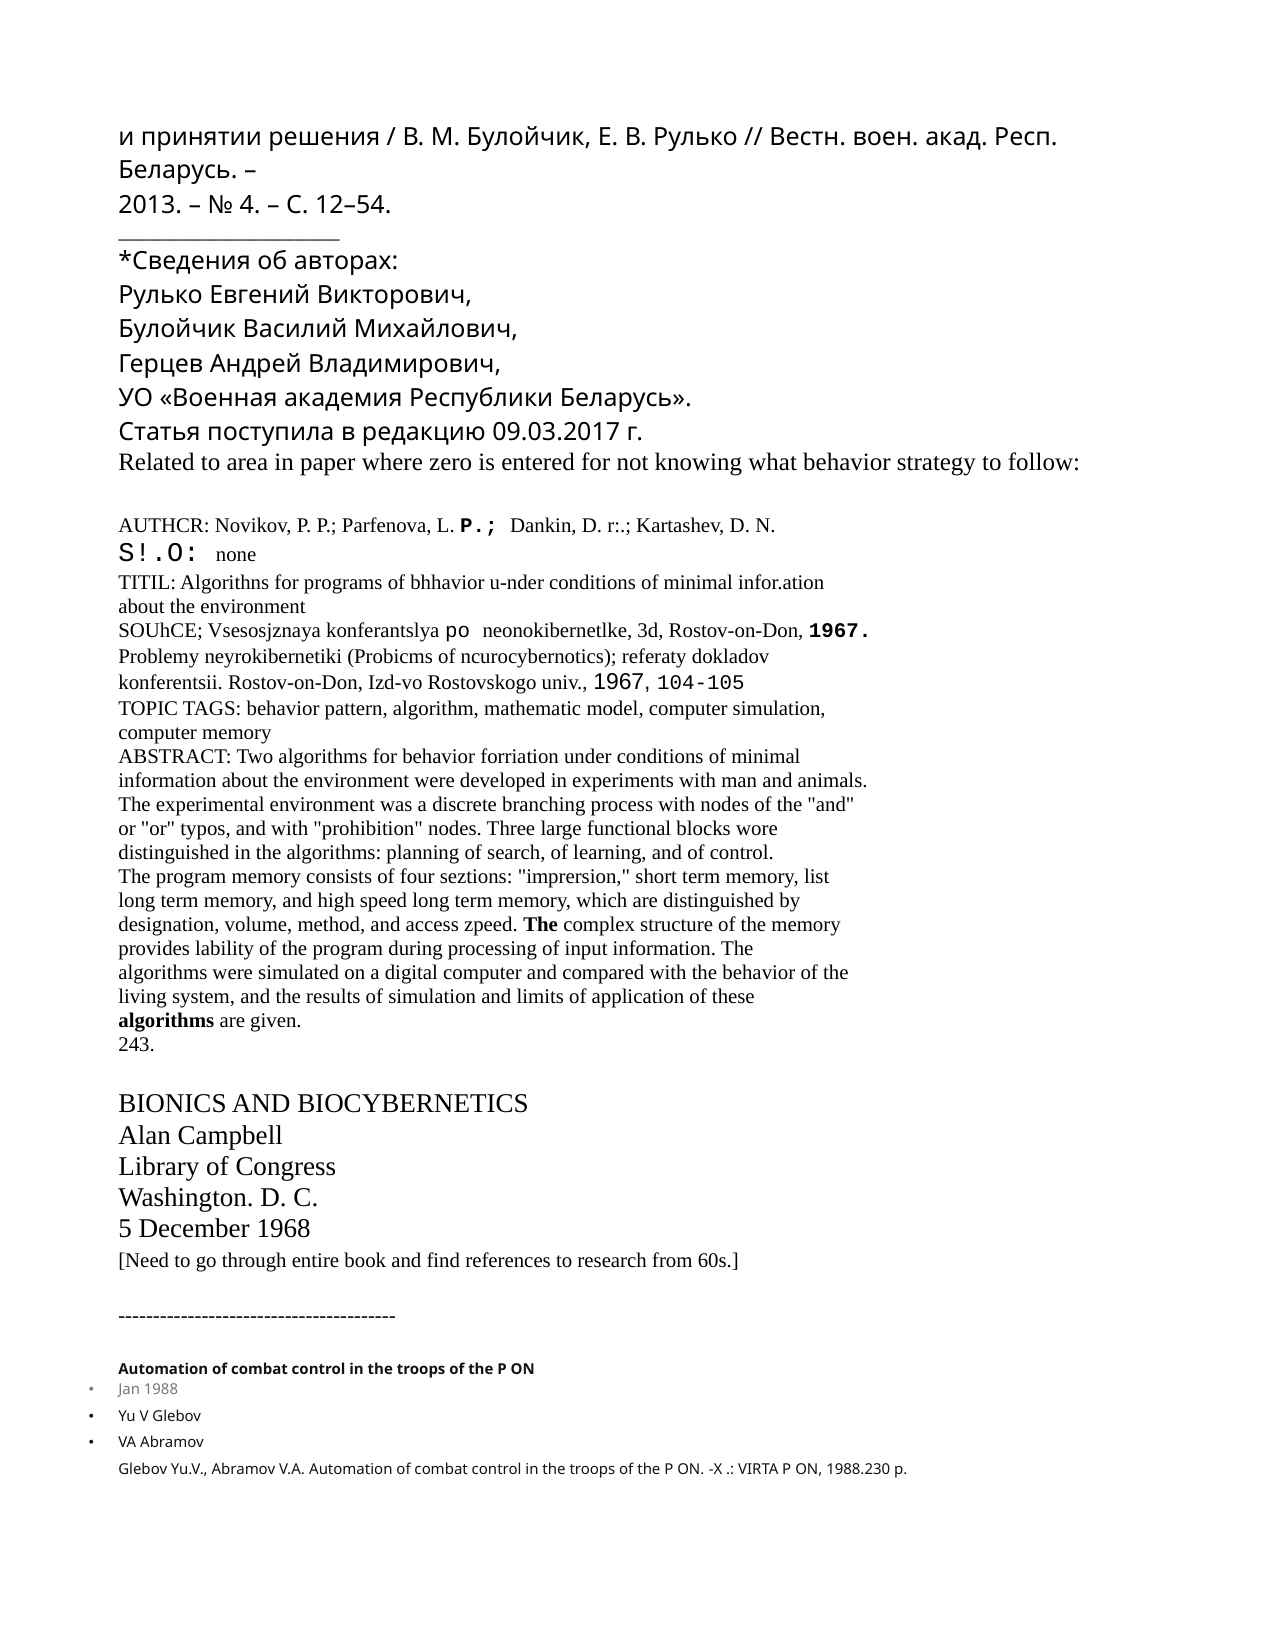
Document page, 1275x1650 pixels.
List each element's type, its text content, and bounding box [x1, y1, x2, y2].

text [Need to go through entire book and find references to research from 60s.] [118, 1248, 1157, 1272]
text SOUhCE; Vsesosjznaya konferantslya po neonokibernetlke, 3d, Rostov-on-Don, 1967. [118, 618, 1157, 644]
text Статья поступила в редакцию 09.03.2017 г. [118, 413, 1157, 447]
text living system, and the results of simulation and limits of application of these [118, 984, 1157, 1008]
list Yu V Glebov [118, 1405, 1157, 1426]
text information about the environment were developed in experiments with man and animals. [118, 768, 1157, 792]
text Problemy neyrokibernetiki (Probicms of ncurocybernotics); referaty dokladov [118, 644, 1157, 668]
text BIONICS AND BIOCYBERNETICS [118, 1088, 1157, 1119]
text Washington. D. C. [118, 1181, 1157, 1212]
text computer memory [118, 719, 1157, 744]
text *Сведения об авторах: [118, 243, 1157, 277]
text TOPIC TAGS: behavior pattern, algorithm, mathematic model, computer simulation, [118, 696, 1157, 719]
text AUTHCR: Novikov, P. P.; Parfenova, L. P.; Dankin, D. r:.; Kartashev, D. N. [118, 513, 1157, 539]
text about the environment [118, 594, 1157, 618]
text provides lability of the program during processing of input information. The [118, 936, 1157, 960]
text konferentsii. Rostov-on-Don, Izd-vo Rostovskogo univ., 1967, 104-105 [118, 668, 1157, 696]
text The program memory consists of four seztions: "imprersion," short term memory, list [118, 864, 1157, 888]
text Automation of combat control in the troops of the P ON [118, 1358, 1157, 1379]
text distinguished in the algorithms: planning of search, of learning, and of control. [118, 840, 1157, 864]
text Library of Congress [118, 1150, 1157, 1181]
text ---------------------------------------- [118, 1303, 1157, 1327]
list Jan 1988 [118, 1379, 1157, 1399]
text и принятии решения / В. М. Булойчик, Е. В. Рулько // Вестн. воен. акад. Респ. Беларусь. – [118, 118, 1157, 186]
text long term memory, and high speed long term memory, which are distinguished by [118, 888, 1157, 912]
text Glebov Yu.V., Abramov V.A. Automation of combat control in the troops of the P ON. -X .: VIRTA P ON, 1988.230 p. [118, 1458, 1157, 1478]
list VA Abramov [118, 1432, 1157, 1452]
text algorithms were simulated on a digital computer and compared with the behavior of the [118, 960, 1157, 984]
text TITIL: Algorithns for programs of bhhavior u-nder conditions of minimal infor.ation [118, 570, 1157, 594]
text УО «Военная академия Республики Беларусь». [118, 379, 1157, 413]
text ABSTRACT: Two algorithms for behavior forriation under conditions of minimal [118, 744, 1157, 768]
text 2013. – № 4. – С. 12–54. [118, 186, 1157, 220]
text Рулько Евгений Викторович, [118, 277, 1157, 311]
text or "or" typos, and with "prohibition" nodes. Three large functional blocks wore [118, 816, 1157, 840]
text designation, volume, method, and access zpeed. The complex structure of the memory [118, 912, 1157, 936]
text S!.O: none [118, 539, 1157, 570]
text Related to area in paper where zero is entered for not knowing what behavior strategy to follow: [118, 447, 1157, 476]
text The experimental environment was a discrete branching process with nodes of the "and" [118, 792, 1157, 816]
text Булойчик Василий Михайлович, [118, 311, 1157, 345]
text 243. [118, 1032, 1157, 1056]
text ______________________________ [118, 220, 1157, 243]
text 5 December 1968 [118, 1212, 1157, 1243]
text Герцев Андрей Владимирович, [118, 345, 1157, 379]
text Alan Campbell [118, 1119, 1157, 1150]
text algorithms are given. [118, 1008, 1157, 1032]
